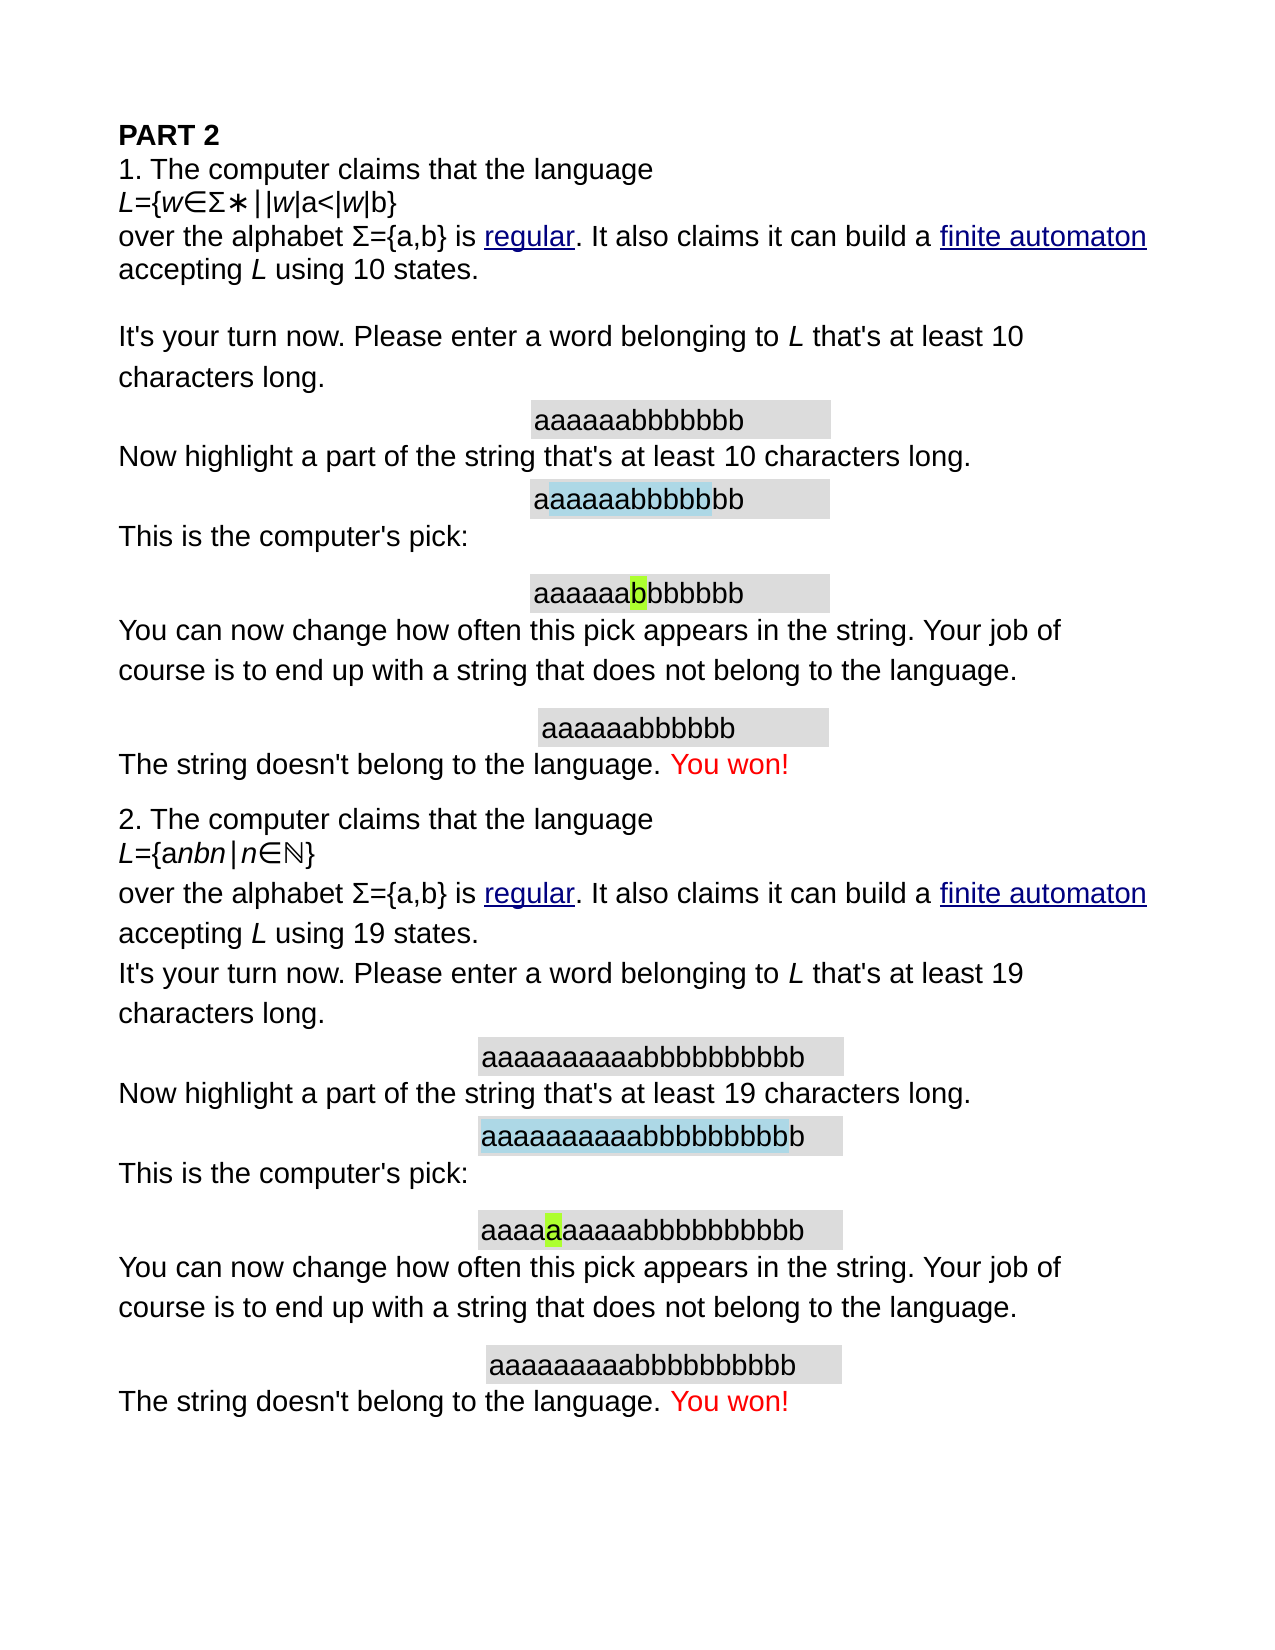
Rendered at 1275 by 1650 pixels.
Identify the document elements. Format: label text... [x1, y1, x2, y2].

text You can now change how often this pick appears in the string. Your job of course is to end up with a string that does not belong to the language. [118, 1250, 1157, 1323]
table_header aaaaaabbbbbbb [530, 574, 830, 613]
text Now highlight a part of the string that's at least 19 characters long. [118, 1076, 1157, 1109]
text This is the computer's pick: [118, 1156, 1157, 1189]
text 1. The computer claims that the language [118, 152, 1157, 185]
table_header aaaaaaaaabbbbbbbbbb [486, 1345, 842, 1384]
text L={w∈Σ∗∣|w|a<|w|b} [118, 185, 1157, 219]
text over the alphabet Σ={a,b} is regular. It also claims it can build a finite automaton accepting L using 10 states. [118, 219, 1157, 286]
text L={anbn∣n∈ℕ} [118, 836, 1157, 869]
text The string doesn't belong to the language. You won! [118, 747, 1157, 781]
text You can now change how often this pick appears in the string. Your job of course is to end up with a string that does not belong to the language. [118, 613, 1157, 687]
text It's your turn now. Please enter a word belonging to L that's at least 19 characters long. [118, 956, 1157, 1030]
text The string doesn't belong to the language. You won! [118, 1384, 1157, 1418]
table_header aaaaaaaaaabbbbbbbbbb [478, 1210, 843, 1250]
text Now highlight a part of the string that's at least 10 characters long. [118, 439, 1157, 473]
text over the alphabet Σ={a,b} is regular. It also claims it can build a finite automaton accepting L using 19 states. [118, 876, 1157, 949]
text This is the computer's pick: [118, 519, 1157, 552]
table_header aaaaaabbbbbbb [531, 400, 831, 439]
table_header aaaaaaaaaabbbbbbbbbb [478, 1116, 843, 1156]
table_header aaaaaabbbbbb [538, 708, 829, 747]
table_header aaaaaaaaaabbbbbbbbbb [478, 1037, 844, 1076]
text It's your turn now. Please enter a word belonging to L that's at least 10 characters long. [118, 319, 1157, 393]
text PART 2 [118, 118, 1157, 152]
table_header aaaaaabbbbbbb [530, 479, 830, 519]
text 2. The computer claims that the language [118, 802, 1157, 836]
